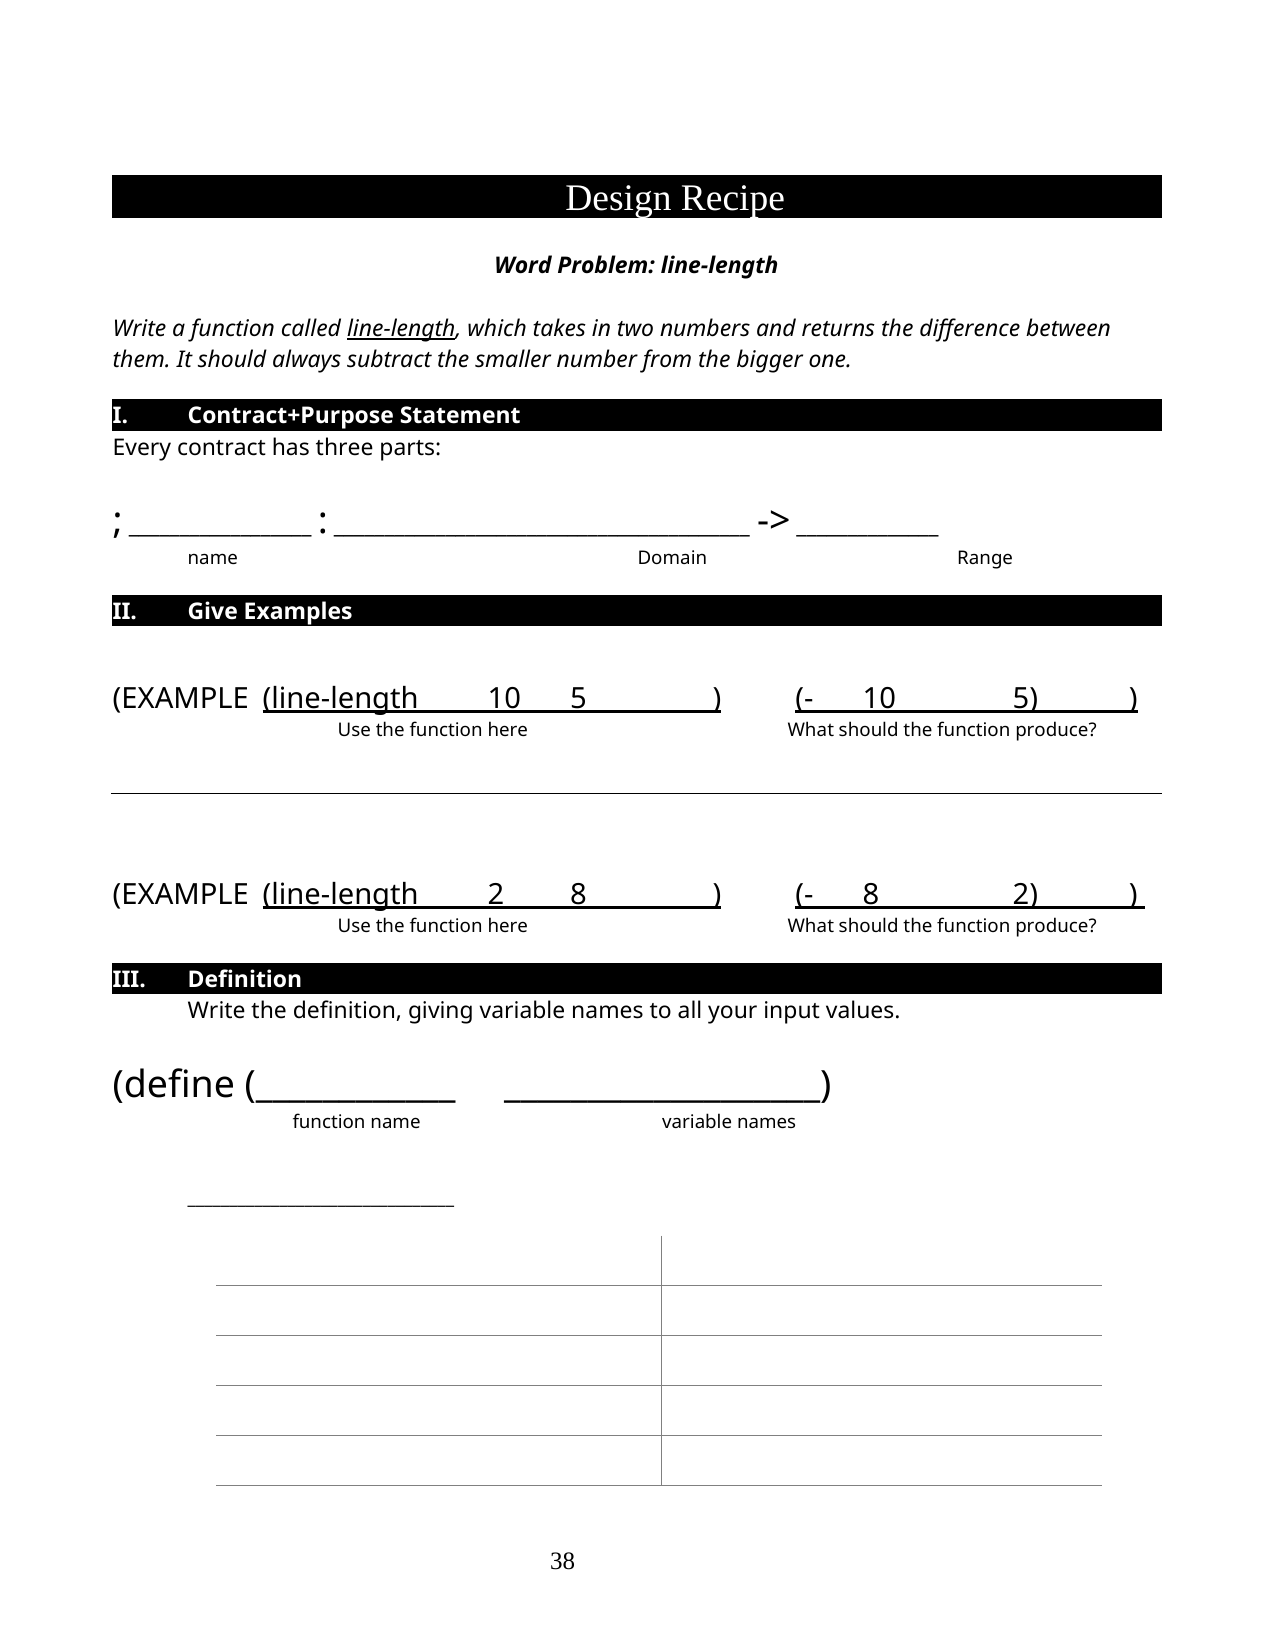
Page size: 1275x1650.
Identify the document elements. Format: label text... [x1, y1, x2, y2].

text (EXAMPLE (line-length 10 5 ) (- 10 5) ) [112, 677, 1162, 717]
table_cell [216, 1436, 661, 1485]
table_cell [216, 1286, 661, 1335]
subtitle Definition [112, 963, 1162, 994]
table_cell [662, 1436, 1102, 1485]
text (define (____________ ___________________) [112, 1057, 1162, 1108]
text ________________________________ [112, 1184, 1162, 1210]
table_header [216, 1236, 661, 1285]
text Use the function here What should the function produce? [112, 913, 1162, 938]
table_cell [662, 1386, 1102, 1435]
subtitle Contract+Purpose Statement [112, 399, 1162, 431]
table_header [662, 1236, 1102, 1285]
text ; __________________ : _________________________________________ -> ______________ [112, 493, 1162, 544]
subtitle Give Examples [112, 595, 1162, 626]
text function name variable names [112, 1108, 1162, 1133]
text name Domain Range [112, 544, 1162, 570]
text (EXAMPLE (line-length 2 8 ) (- 8 2) ) [112, 873, 1162, 913]
text Use the function here What should the function produce? [112, 717, 1162, 742]
text Write a function called line-length, which takes in two numbers and returns the difference between them. It should always subtract the smaller number from the bigger one. [112, 312, 1162, 374]
text Every contract has three parts: [112, 431, 1162, 462]
table_cell [662, 1286, 1102, 1335]
list Write the definition, giving variable names to all your input values. [150, 994, 1162, 1026]
subtitle Design Recipe [112, 175, 1162, 218]
table_cell [216, 1336, 661, 1385]
table_cell [662, 1336, 1102, 1385]
text Word Problem: line-length [112, 249, 1162, 281]
table_cell [216, 1386, 661, 1435]
